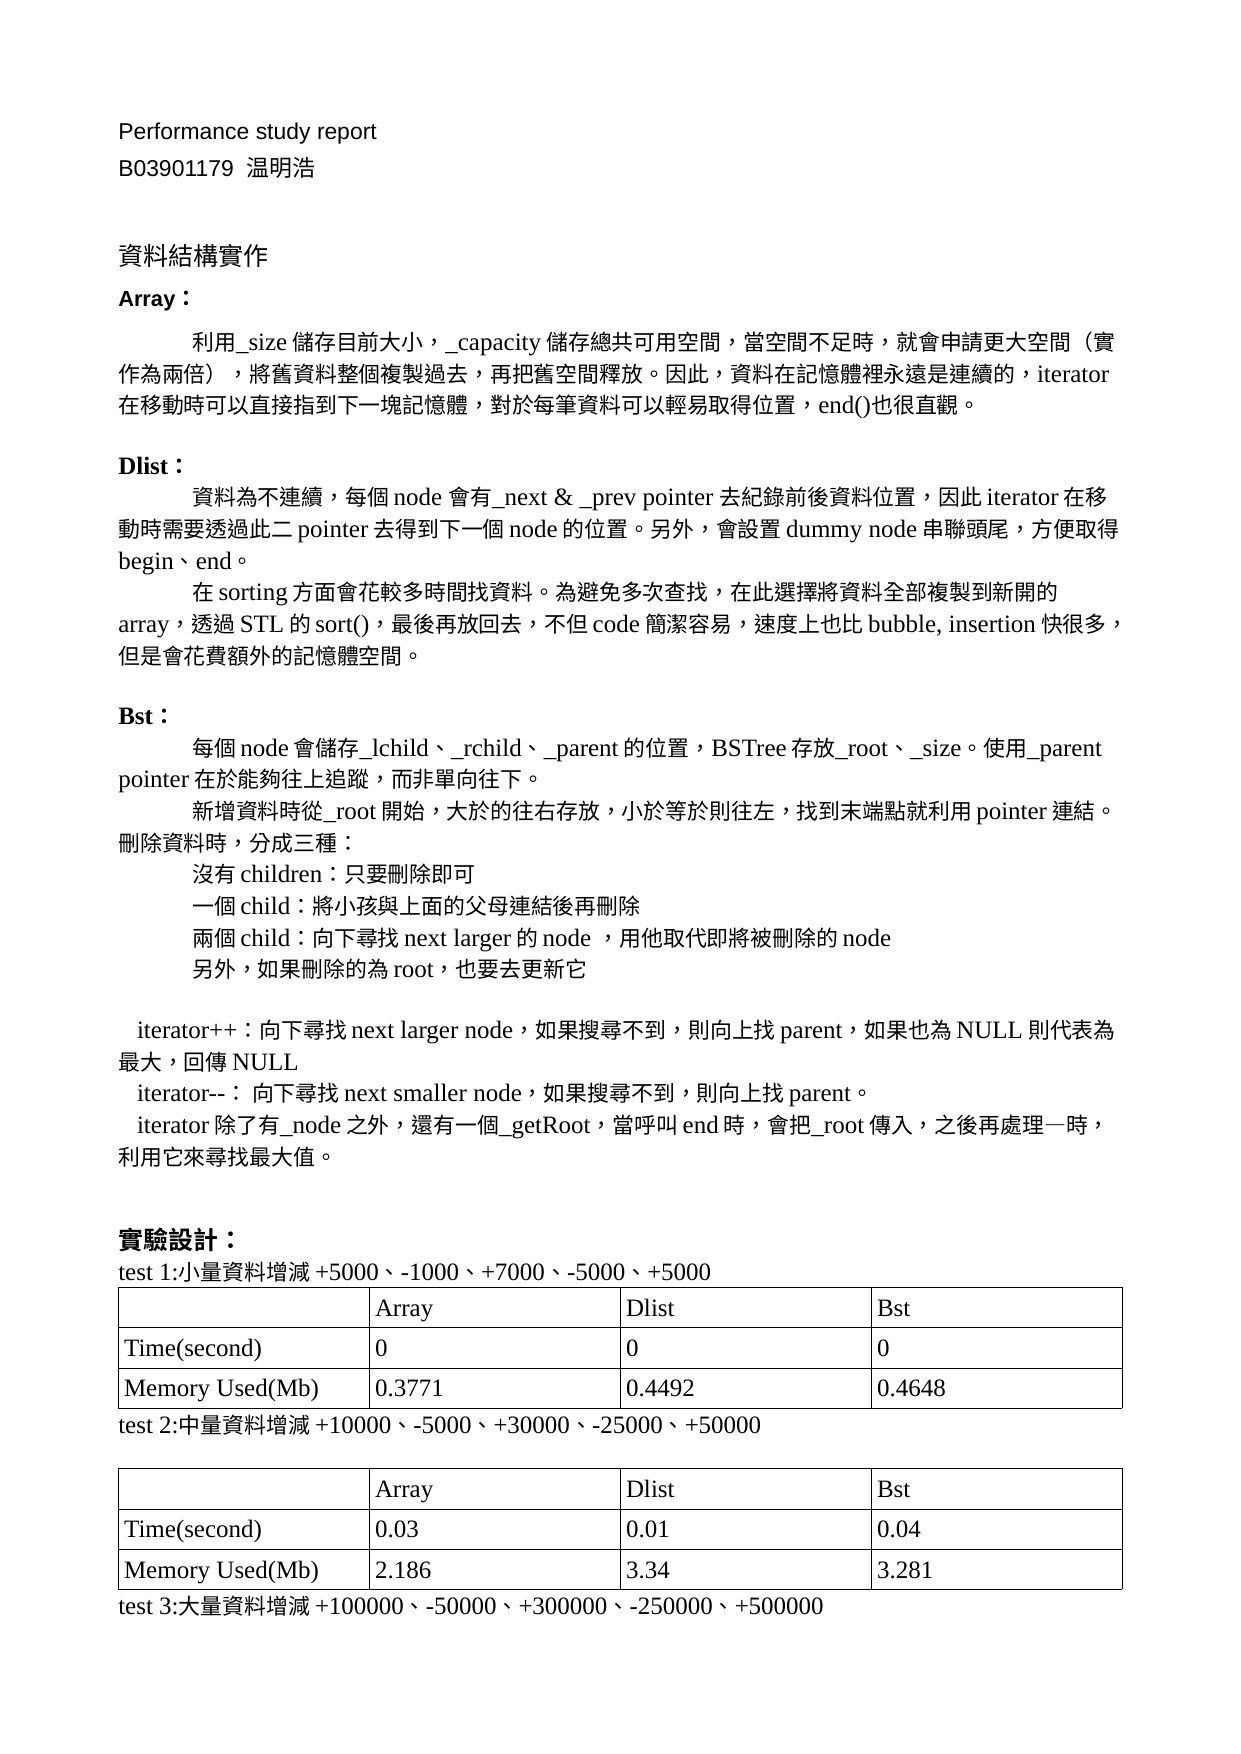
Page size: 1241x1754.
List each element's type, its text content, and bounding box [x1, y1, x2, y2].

table_cell 0.3771 [370, 1369, 620, 1408]
table_cell 2.186 [370, 1550, 620, 1589]
table_cell 0.01 [621, 1510, 871, 1549]
table_cell 0.4648 [872, 1369, 1122, 1408]
table_header Bst [872, 1469, 1122, 1508]
text 利用_size儲存目前大小，_capacity儲存總共可用空間，當空間不足時，就會申請更大空間（實作為兩倍），將舊資料整個複製過去，再把舊空間釋放。因此，資料在記憶體裡永遠是連續的，iterator在移動時可以直接指到下一塊記憶體，對於每筆資料可以輕易取得位置，end()也很直觀。 [118, 325, 1122, 420]
table_header Array [370, 1288, 620, 1327]
text 資料為不連續，每個node 會有_next & _prev pointer 去紀錄前後資料位置，因此iterator在移動時需要透過此二pointer去得到下一個node的位置。另外，會設置dummy node串聯頭尾，方便取得begin、end。 [118, 480, 1122, 575]
text 一個child：將小孩與上面的父母連結後再刪除 [118, 889, 1122, 921]
table_cell 0 [872, 1328, 1122, 1367]
text Array： [118, 281, 1122, 313]
table_cell Time(second) [119, 1510, 369, 1549]
table_header Array [370, 1469, 620, 1508]
text 新增資料時從_root開始，大於的往右存放，小於等於則往左，找到末端點就利用pointer連結。 [118, 794, 1122, 826]
text test 1:小量資料增減 +5000、-1000、+7000、-5000、+5000 [118, 1255, 1122, 1287]
text Performance study report [118, 118, 1122, 144]
table_cell 3.281 [872, 1550, 1122, 1589]
table_cell 0.04 [872, 1510, 1122, 1549]
text 實驗設計： [118, 1226, 1122, 1255]
table_cell Memory Used(Mb) [119, 1369, 369, 1408]
text Bst： [118, 699, 1122, 731]
text iterator除了有_node之外，還有一個_getRoot，當呼叫end時，會把_root傳入，之後再處理—時，利用它來尋找最大值。 [118, 1108, 1122, 1171]
text B03901179 温明浩 [118, 154, 1122, 181]
table_header Dlist [621, 1469, 871, 1508]
table_cell 0.4492 [621, 1369, 871, 1408]
text 另外，如果刪除的為root，也要去更新它 [118, 952, 1122, 984]
text 沒有children：只要刪除即可 [118, 857, 1122, 889]
table_header [119, 1288, 369, 1327]
text 刪除資料時，分成三種： [118, 826, 1122, 857]
text iterator++：向下尋找next larger node，如果搜尋不到，則向上找parent，如果也為NULL則代表為最大，回傳NULL [118, 1013, 1122, 1076]
table_header Dlist [621, 1288, 871, 1327]
text test 2:中量資料增減 +10000、-5000、+30000、-25000、+50000 [118, 1409, 1122, 1439]
table_header Bst [872, 1288, 1122, 1327]
table_cell 0 [370, 1328, 620, 1367]
table_cell 0 [621, 1328, 871, 1367]
text 每個node會儲存_lchild、_rchild、_parent的位置，BSTree存放_root、_size。使用_parent pointer在於能夠往上追蹤，而非單向往下。 [118, 731, 1122, 794]
table_cell 0.03 [370, 1510, 620, 1549]
text Dlist： [118, 449, 1122, 480]
text test 3:大量資料增減 +100000、-50000、+300000、-250000、+500000 [118, 1590, 1122, 1621]
table_cell Memory Used(Mb) [119, 1550, 369, 1589]
text iterator--： 向下尋找next smaller node，如果搜尋不到，則向上找parent。 [118, 1076, 1122, 1108]
table_header [119, 1469, 369, 1508]
table_cell 3.34 [621, 1550, 871, 1589]
text 兩個child：向下尋找next larger的node ，用他取代即將被刪除的node [118, 921, 1122, 952]
text 資料結構實作 [118, 242, 1122, 271]
table_cell Time(second) [119, 1328, 369, 1367]
text 在sorting方面會花較多時間找資料。為避免多次查找，在此選擇將資料全部複製到新開的array，透過STL的sort()，最後再放回去，不但code簡潔容易，速度上也比bubble, insertion快很多，但是會花費額外的記憶體空間。 [118, 575, 1122, 670]
